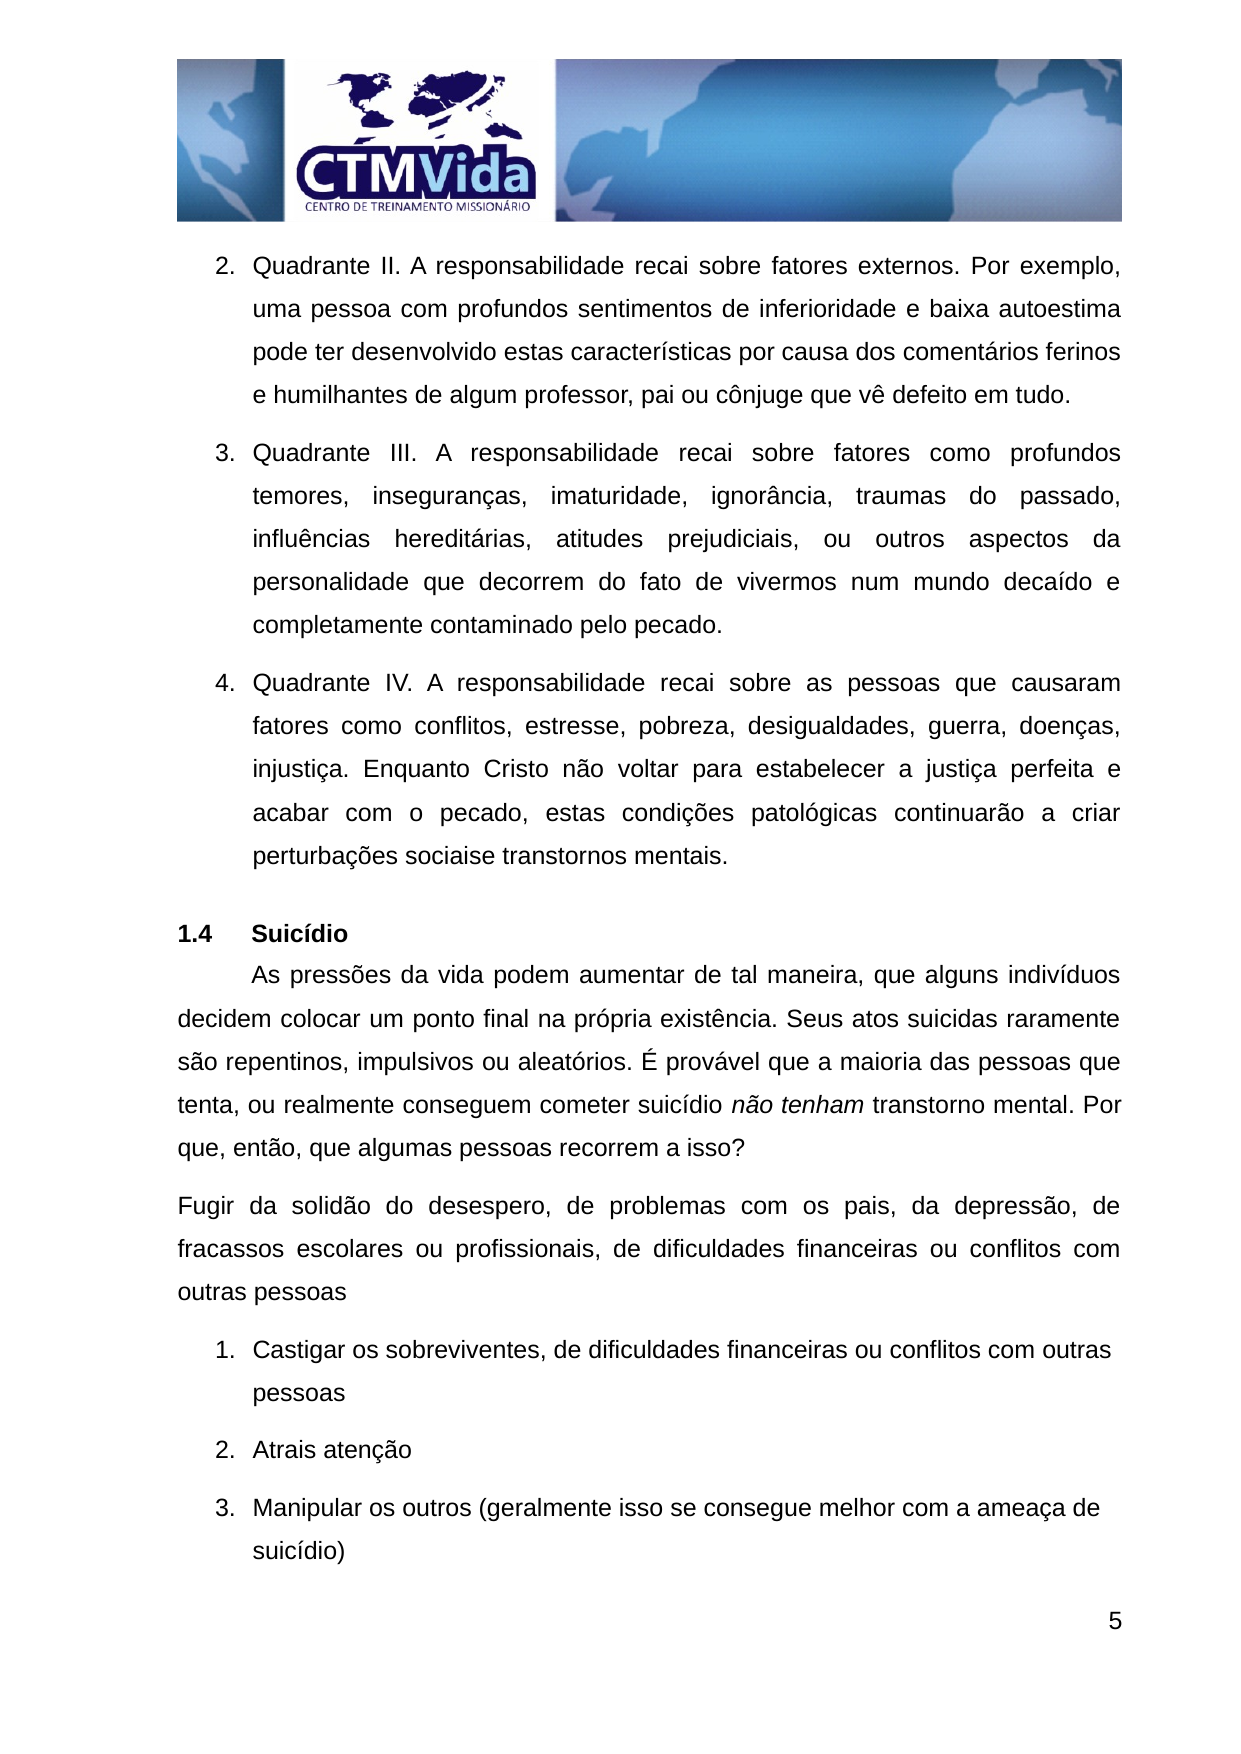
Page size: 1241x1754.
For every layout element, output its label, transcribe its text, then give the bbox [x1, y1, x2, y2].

list Quadrante II. A responsabilidade recai sobre fatores externos. Por exemplo, uma pessoa com profundos sentimentos de inferioridade e baixa autoestima pode ter desenvolvido estas características por causa dos comentários ferinos e humilhantes de algum professor, pai ou cônjuge que vê defeito em tudo. [215, 251, 1122, 409]
list Atrais atenção [215, 1436, 1122, 1464]
list Castigar os sobreviventes, de dificuldades financeiras ou conflitos com outras pessoas [215, 1335, 1122, 1407]
list Quadrante IV. A responsabilidade recai sobre as pessoas que causaram fatores como conflitos, estresse, pobreza, desigualdades, guerra, doenças, injustiça. Enquanto Cristo não voltar para estabelecer a justiça perfeita e acabar com o pecado, estas condições patológicas continuarão a criar perturbações sociaise transtornos mentais. [215, 668, 1122, 869]
text Fugir da solidão do desespero, de problemas com os pais, da depressão, de fracassos escolares ou profissionais, de dificuldades financeiras ou conflitos com outras pessoas [177, 1191, 1122, 1306]
picture [177, 59, 1122, 222]
subtitle 1.4 Suicídio [177, 919, 1122, 948]
text As pressões da vida podem aumentar de tal maneira, que alguns indivíduos decidem colocar um ponto final na própria existência. Seus atos suicidas raramente são repentinos, impulsivos ou aleatórios. É provável que a maioria das pessoas que tenta, ou realmente conseguem cometer suicídio não tenham transtorno mental. Por que, então, que algumas pessoas recorrem a isso? [177, 961, 1122, 1162]
list Manipular os outros (geralmente isso se consegue melhor com a ameaça de suicídio) [215, 1493, 1122, 1565]
list Quadrante III. A responsabilidade recai sobre fatores como profundos temores, inseguranças, imaturidade, ignorância, traumas do passado, influências hereditárias, atitudes prejudiciais, ou outros aspectos da personalidade que decorrem do fato de vivermos num mundo decaído e completamente contaminado pelo pecado. [215, 438, 1122, 639]
